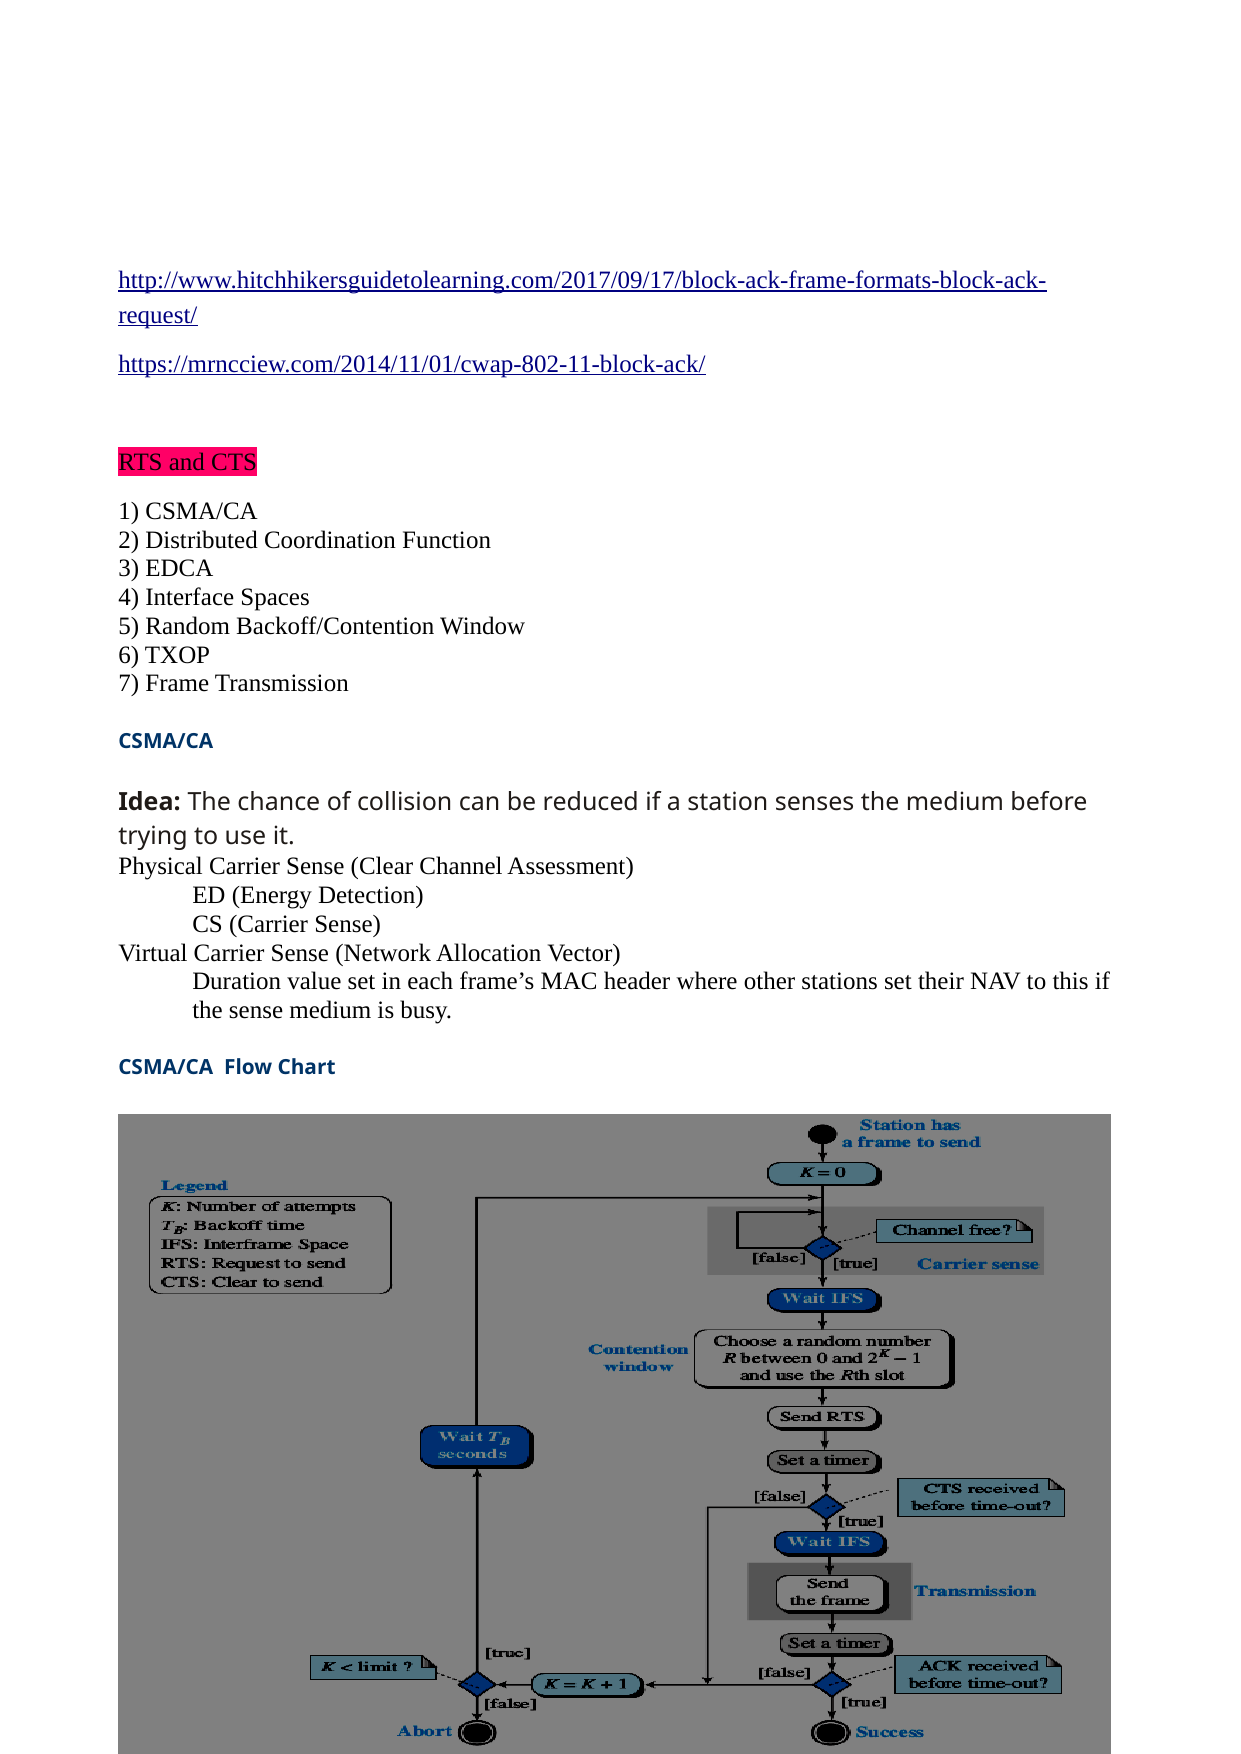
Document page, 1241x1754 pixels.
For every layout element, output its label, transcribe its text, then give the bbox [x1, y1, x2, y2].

text CSMA/CA Flow Chart [118, 1052, 1122, 1081]
text 4) Interface Spaces [118, 582, 1122, 611]
text 5) Random Backoff/Contention Window [118, 611, 1122, 640]
text CSMA/CA [118, 726, 1122, 754]
text Idea: The chance of collision can be reduced if a station senses the medium before trying to use it. [118, 783, 1122, 851]
text RTS and CTS [118, 447, 1122, 476]
text 7) Frame Transmission [118, 668, 1122, 697]
text 6) TXOP [118, 640, 1122, 668]
text CS (Carrier Sense) [118, 909, 1122, 938]
text Virtual Carrier Sense (Network Allocation Vector) [118, 938, 1122, 966]
text http://www.hitchhikersguidetolearning.com/2017/09/17/block-ack-frame-formats-block-ack-request/ [118, 265, 1122, 328]
text 1) CSMA/CA [118, 496, 1122, 525]
text 3) EDCA [118, 553, 1122, 582]
text https://mrncciew.com/2014/11/01/cwap-802-11-block-ack/ [118, 349, 1122, 378]
text ED (Energy Detection) [118, 880, 1122, 909]
text Duration value set in each frame’s MAC header where other stations set their NAV to this if the sense medium is busy. [118, 966, 1122, 1024]
text 2) Distributed Coordination Function [118, 525, 1122, 553]
text Physical Carrier Sense (Clear Channel Assessment) [118, 851, 1122, 880]
